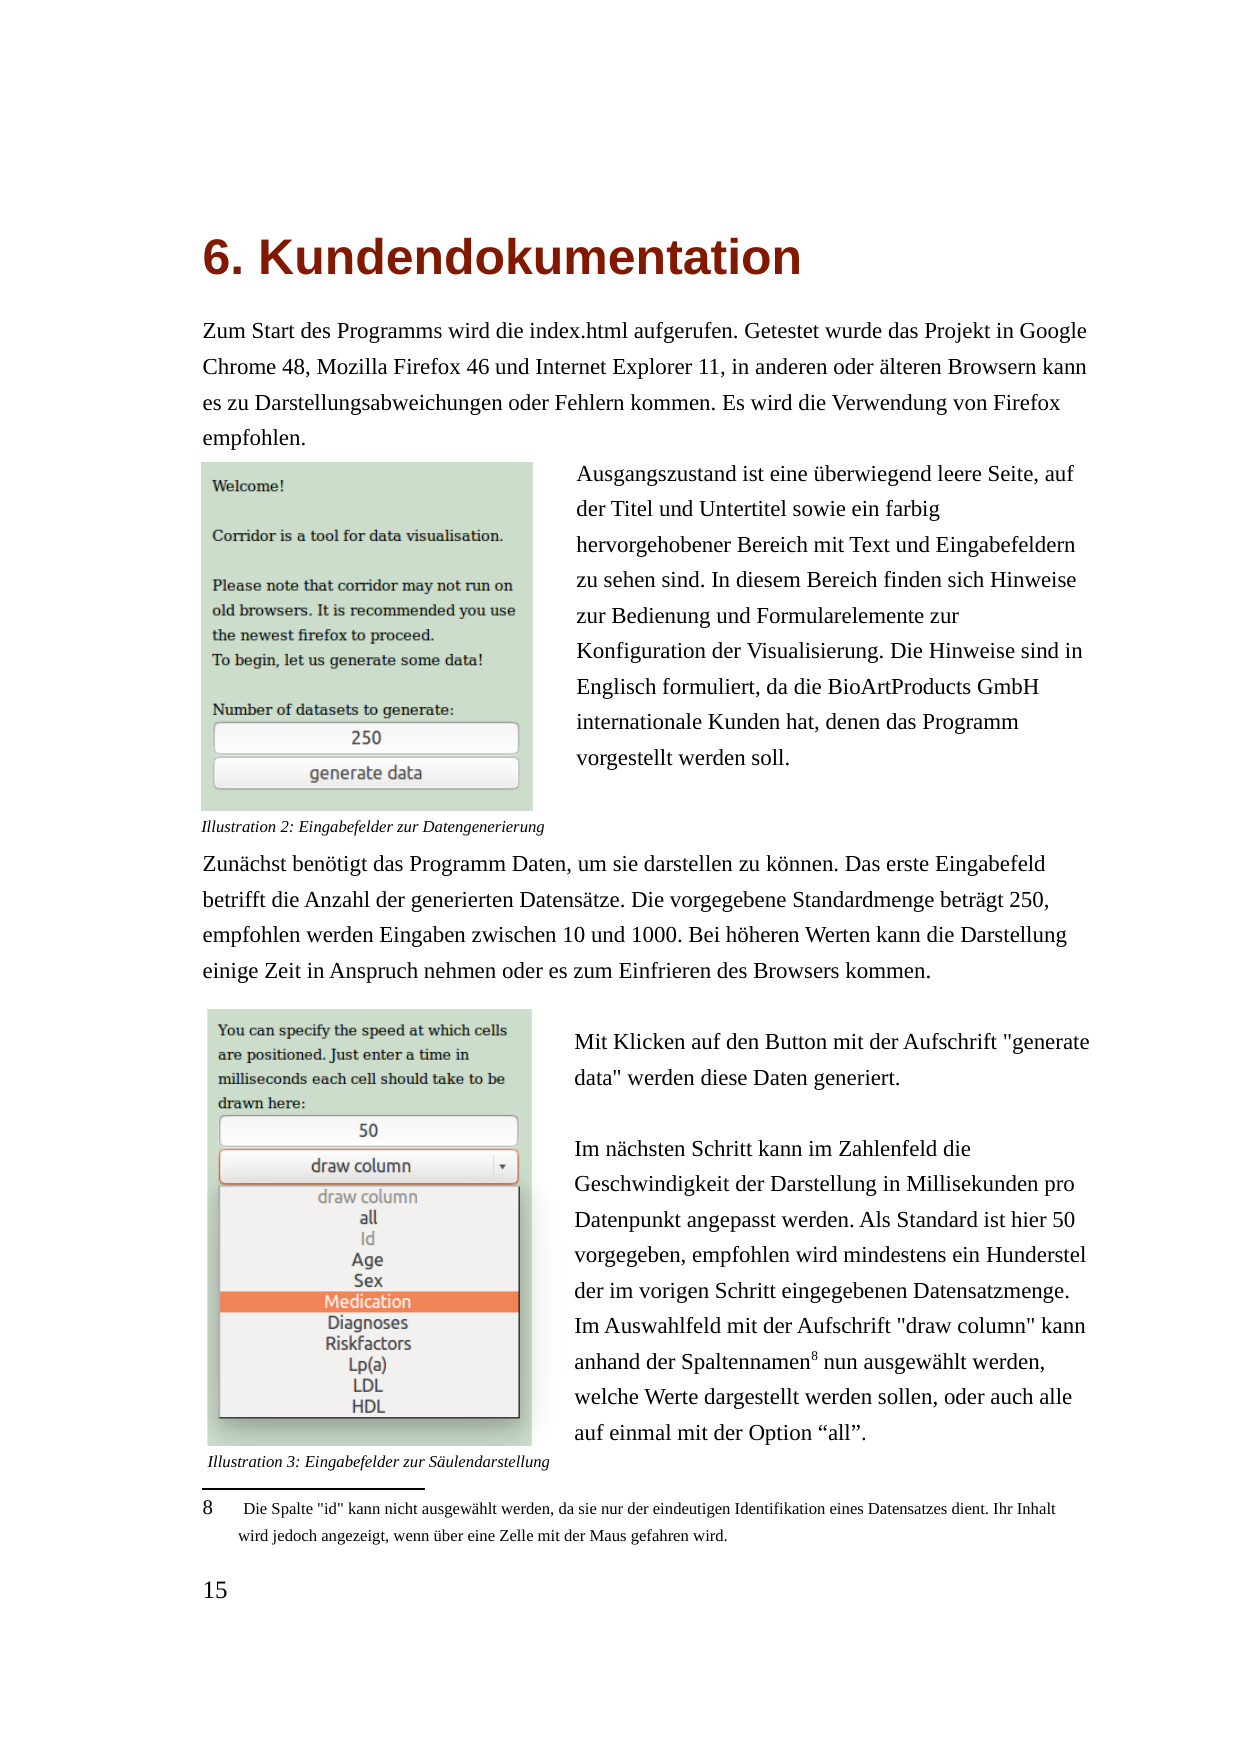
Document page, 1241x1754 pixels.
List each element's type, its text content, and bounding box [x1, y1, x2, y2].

title 6. Kundendokumentation [202, 227, 1091, 285]
text Im nächsten Schritt kann im Zahlenfeld die Geschwindigkeit der Darstellung in Millisekunden pro Datenpunkt angepasst werden. Als Standard ist hier 50 vorgegeben, empfohlen wird mindestens ein Hunderstel der im vorigen Schritt eingegebenen Datensatzmenge. [575, 1134, 1091, 1303]
picture [207, 1009, 575, 1446]
text Mit Klicken auf den Button mit der Aufschrift "generate data" werden diese Daten generiert. [575, 1028, 1091, 1090]
text Illustration 3: Eingabefelder zur Säulendarstellung [207, 1446, 574, 1471]
text Ausgangszustand ist eine überwiegend leere Seite, auf der Titel und Untertitel sowie ein farbig hervorgehobener Bereich mit Text und Eingabefeldern zu sehen sind. In diesem Bereich finden sich Hinweise zur Bedienung und Formularelemente zur Konfiguration der Visualisierung. Die Hinweise sind in Englisch formuliert, da die BioArtProducts GmbH internationale Kunden hat, denen das Programm vorgestellt werden soll. [201, 452, 1091, 770]
text Zum Start des Programms wird die index.html aufgerufen. Getestet wurde das Projekt in Google Chrome 48, Mozilla Firefox 46 und Internet Explorer 11, in anderen oder älteren Browsern kann es zu Darstellungsabweichungen oder Fehlern kommen. Es wird die Verwendung von Firefox empfohlen. [202, 318, 1091, 451]
text Zunächst benötigt das Programm Daten, um sie darstellen zu können. Das erste Eingabefeld betrifft die Anzahl der generierten Datensätze. Die vorgegebene Standardmenge beträgt 250, empfohlen werden Eingaben zwischen 10 und 1000. Bei höheren Werten kann die Darstellung einige Zeit in Anspruch nehmen oder es zum Einfrieren des Browsers kommen. [202, 850, 1091, 983]
text Die Spalte "id" kann nicht ausgewählt werden, da sie nur der eindeutigen Identifikation eines Datensatzes dient. Ihr Inhalt wird jedoch angezeigt, wenn über eine Zelle mit der Maus gefahren wird. [202, 1495, 1091, 1545]
text Illustration 2: Eingabefelder zur Datengenerierung [201, 811, 576, 836]
picture [201, 462, 577, 811]
text Im Auswahlfeld mit der Aufschrift "draw column" kann anhand der Spaltennamen nun ausgewählt werden, welche Werte dargestellt werden sollen, oder auch alle auf einmal mit der Option “all”. [575, 1312, 1091, 1445]
